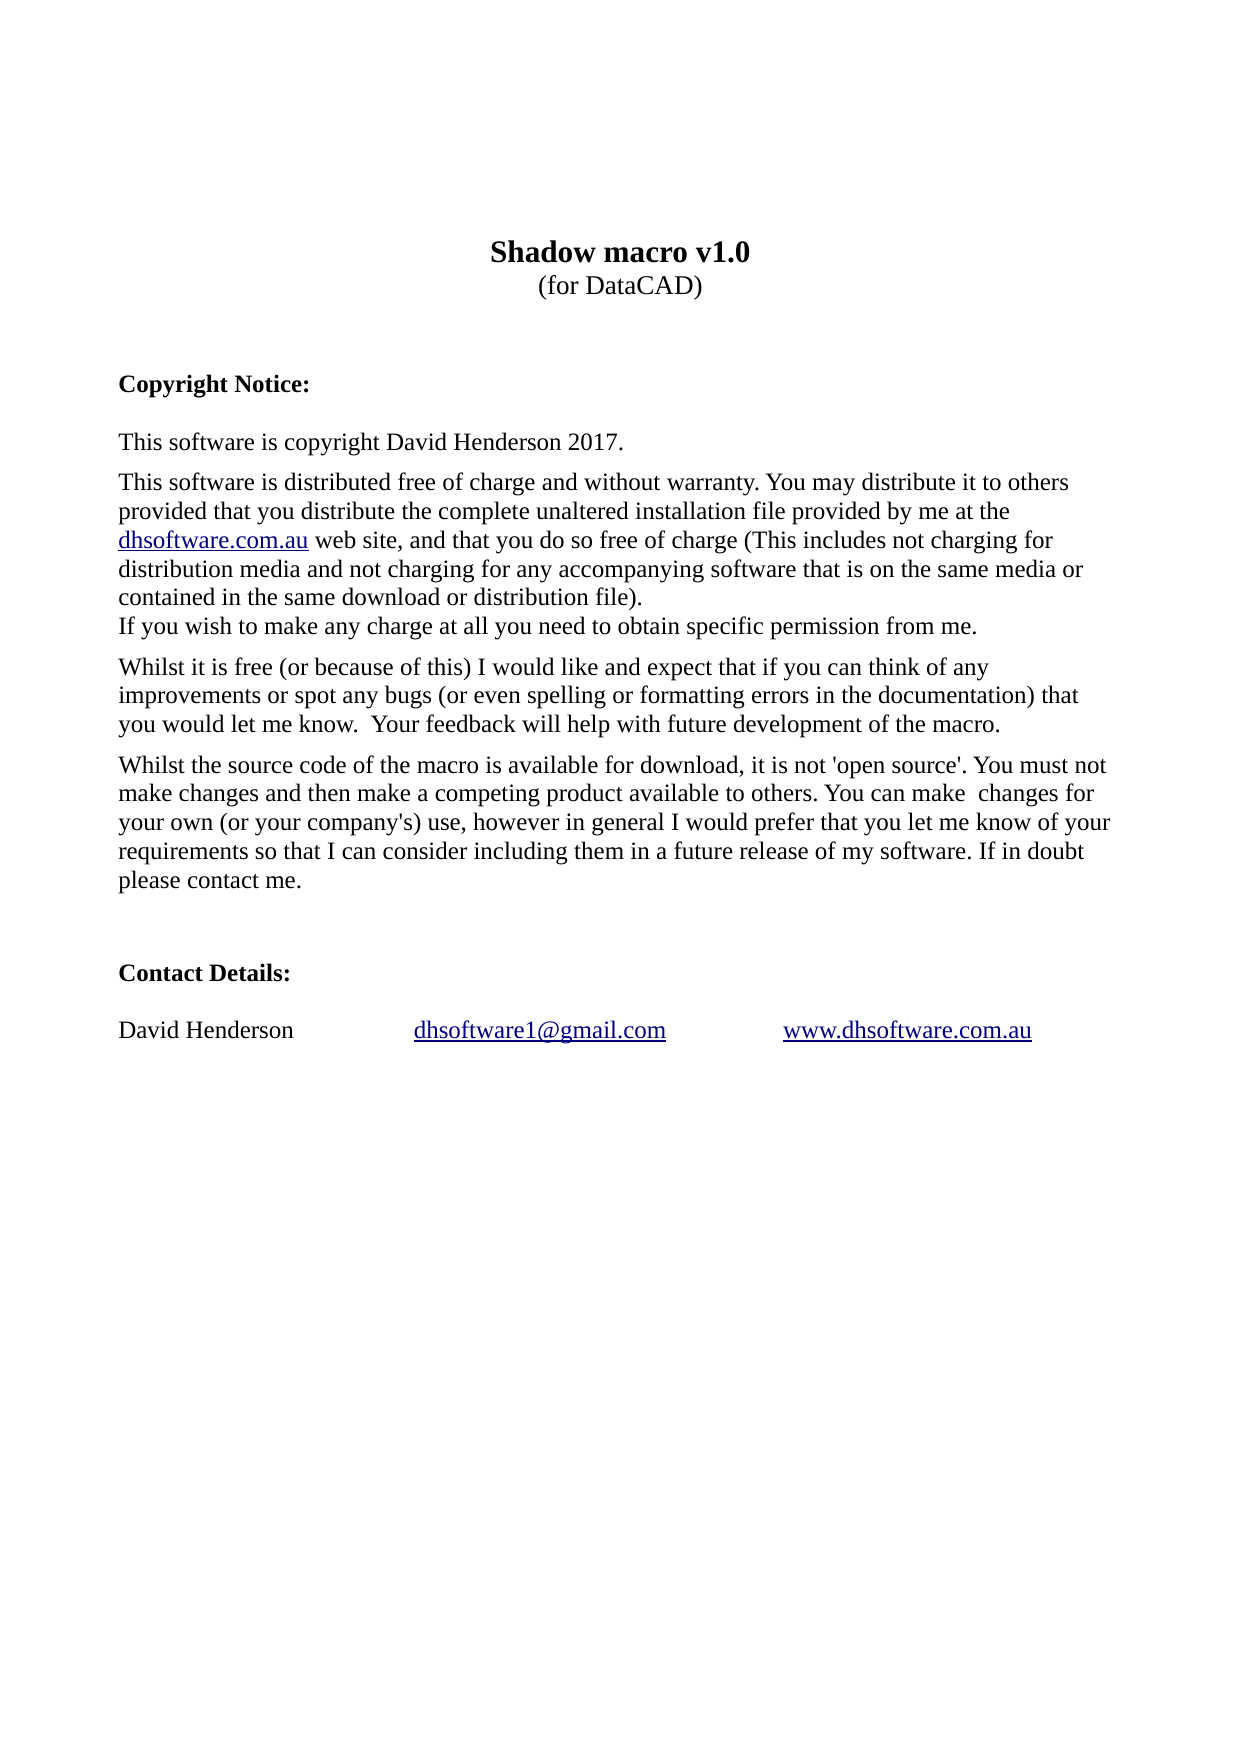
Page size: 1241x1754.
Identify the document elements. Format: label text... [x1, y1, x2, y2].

text (for DataCAD) [118, 269, 1122, 300]
text Shadow macro v1.0 [118, 233, 1122, 269]
text Whilst it is free (or because of this) I would like and expect that if you can think of any improvements or spot any bugs (or even spelling or formatting errors in the documentation) that you would let me know. Your feedback will help with future development of the macro. [118, 652, 1122, 738]
text David Henderson dhsoftware1@gmail.com www.dhsoftware.com.au [118, 1015, 1122, 1044]
text This software is copyright David Henderson 2017. [118, 427, 1122, 456]
text Copyright Notice: [118, 369, 1122, 427]
text Contact Details: [118, 958, 1122, 986]
text Whilst the source code of the macro is available for download, it is not 'open source'. You must not make changes and then make a competing product available to others. You can make changes for your own (or your company's) use, however in general I would prefer that you let me know of your requirements so that I can consider including them in a future release of my software. If in doubt please contact me. [118, 750, 1122, 893]
text This software is distributed free of charge and without warranty. You may distribute it to others provided that you distribute the complete unaltered installation file provided by me at the dhsoftware.com.au web site, and that you do so free of charge (This includes not charging for distribution media and not charging for any accompanying software that is on the same media or contained in the same download or distribution file). If you wish to make any charge at all you need to obtain specific permission from me. [118, 467, 1122, 640]
